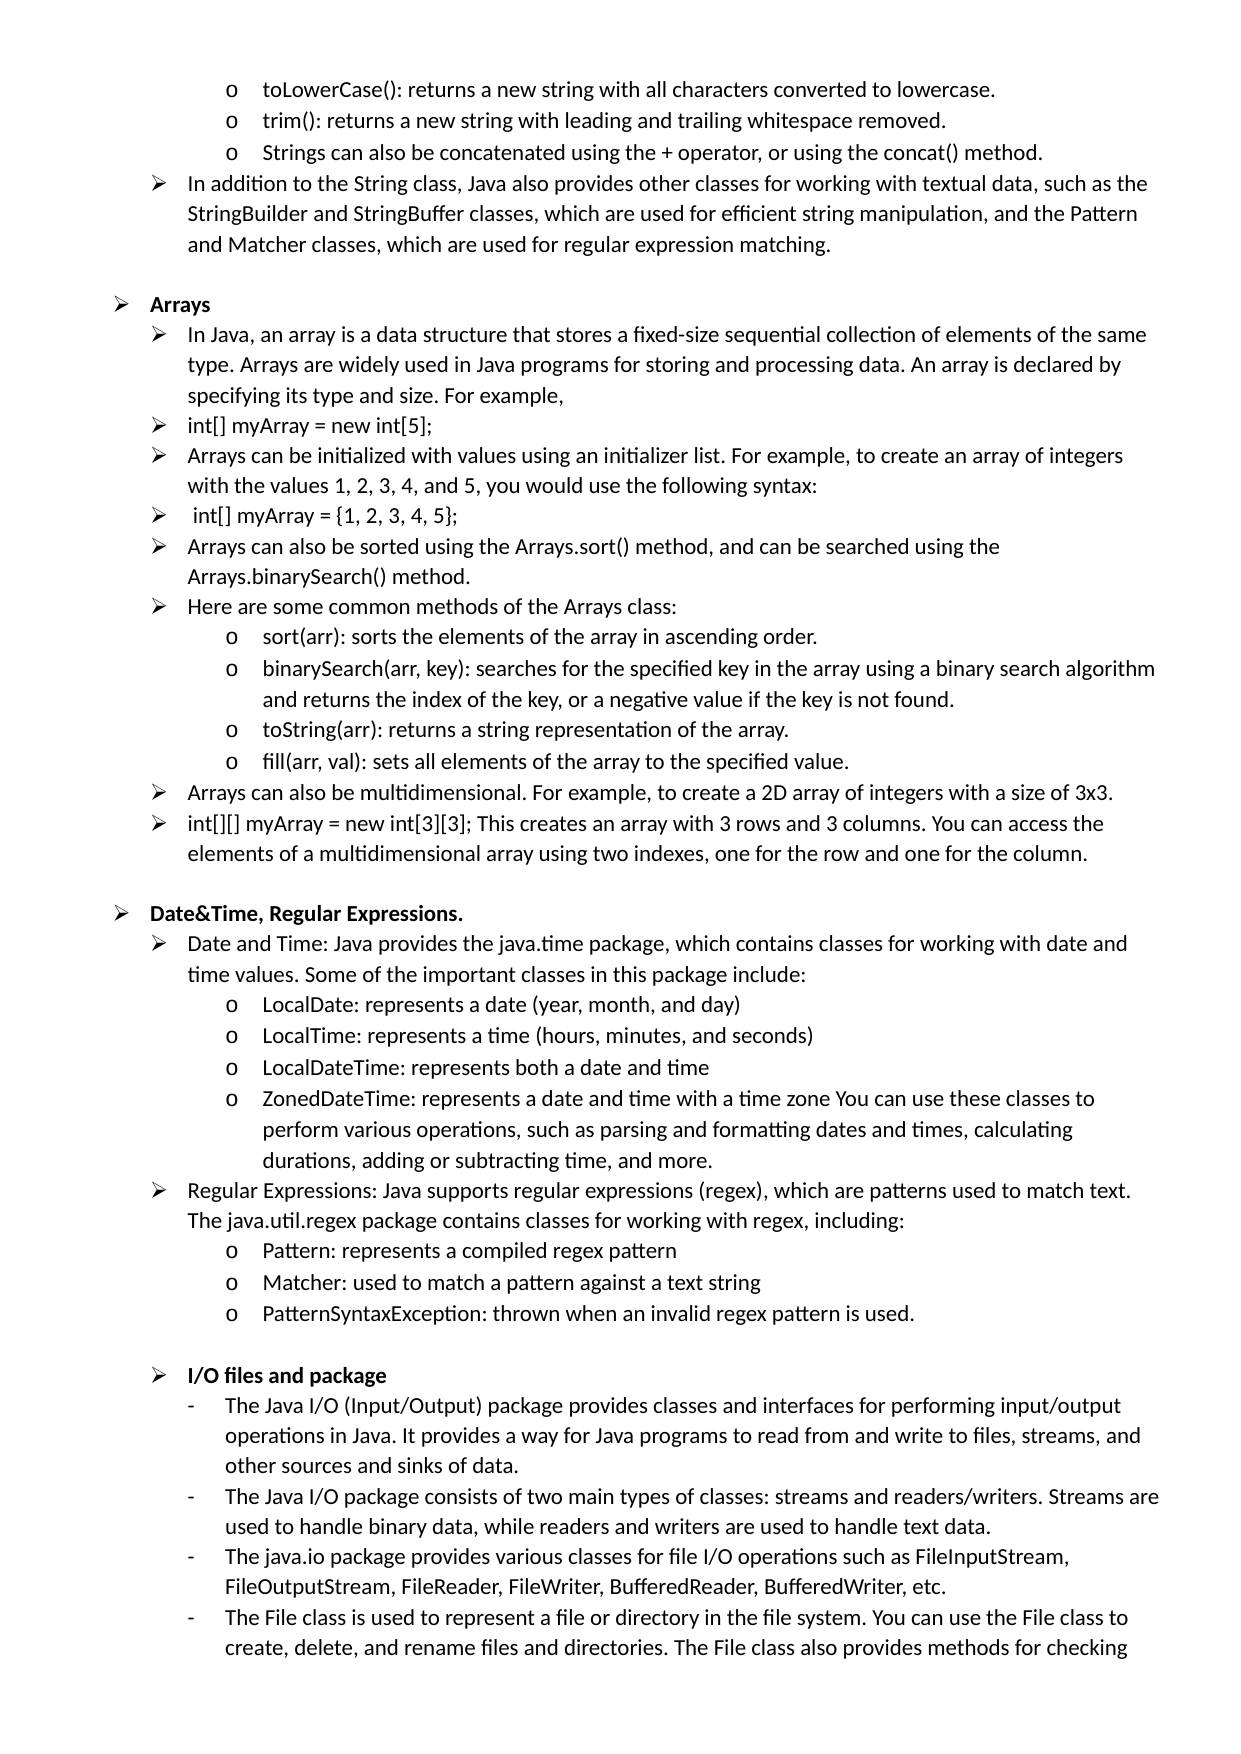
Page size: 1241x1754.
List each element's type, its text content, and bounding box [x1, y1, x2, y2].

list LocalDateTime: represents both a date and time [225, 1053, 1165, 1082]
list In addition to the String class, Java also provides other classes for working with textual data, such as the StringBuilder and StringBuffer classes, which are used for efficient string manipulation, and the Pattern and Matcher classes, which are used for regular expression matching. [150, 169, 1165, 258]
list The Java I/O (Input/Output) package provides classes and interfaces for performing input/output operations in Java. It provides a way for Java programs to read from and write to files, streams, and other sources and sinks of data. [187, 1391, 1165, 1480]
list Strings can also be concatenated using the + operator, or using the concat() method. [225, 138, 1165, 167]
list Arrays [112, 290, 1165, 318]
list In Java, an array is a data structure that stores a fixed-size sequential collection of elements of the same type. Arrays are widely used in Java programs for storing and processing data. An array is declared by specifying its type and size. For example, [150, 320, 1165, 409]
list The Java I/O package consists of two main types of classes: streams and readers/writers. Streams are used to handle binary data, while readers and writers are used to handle text data. [187, 1482, 1165, 1540]
list trim(): returns a new string with leading and trailing whitespace removed. [225, 106, 1165, 136]
list ZonedDateTime: represents a date and time with a time zone You can use these classes to perform various operations, such as parsing and formatting dates and times, calculating durations, adding or subtracting time, and more. [225, 1084, 1165, 1174]
list LocalDate: represents a date (year, month, and day) [225, 990, 1165, 1019]
list toString(arr): returns a string representation of the array. [225, 716, 1165, 745]
list Arrays can also be sorted using the Arrays.sort() method, and can be searched using the Arrays.binarySearch() method. [150, 532, 1165, 590]
list Arrays can be initialized with values using an initializer list. For example, to create an array of integers with the values 1, 2, 3, 4, and 5, you would use the following syntax: [150, 441, 1165, 499]
list PatternSyntaxException: thrown when an invalid regex pattern is used. [225, 1299, 1165, 1328]
list sort(arr): sorts the elements of the array in ascending order. [225, 622, 1165, 652]
list fill(arr, val): sets all elements of the array to the specified value. [225, 747, 1165, 776]
list The java.io package provides various classes for file I/O operations such as FileInputStream, FileOutputStream, FileReader, FileWriter, BufferedReader, BufferedWriter, etc. [187, 1542, 1165, 1601]
list toLowerCase(): returns a new string with all characters converted to lowercase. [225, 75, 1165, 104]
list Pattern: represents a compiled regex pattern [225, 1236, 1165, 1266]
list I/O files and package [150, 1361, 1165, 1389]
list int[] myArray = new int[5]; [150, 411, 1165, 439]
list Date and Time: Java provides the java.time package, which contains classes for working with date and time values. Some of the important classes in this package include: [150, 929, 1165, 988]
list int[] myArray = {1, 2, 3, 4, 5}; [150, 502, 1165, 530]
list Matcher: used to match a pattern against a text string [225, 1268, 1165, 1297]
list LocalTime: represents a time (hours, minutes, and seconds) [225, 1021, 1165, 1051]
list Arrays can also be multidimensional. For example, to create a 2D array of integers with a size of 3x3. [150, 778, 1165, 806]
list Date&Time, Regular Expressions. [112, 899, 1165, 927]
list Regular Expressions: Java supports regular expressions (regex), which are patterns used to match text. The java.util.regex package contains classes for working with regex, including: [150, 1176, 1165, 1234]
list Here are some common methods of the Arrays class: [150, 592, 1165, 620]
list binarySearch(arr, key): searches for the specified key in the array using a binary search algorithm and returns the index of the key, or a negative value if the key is not found. [225, 654, 1165, 713]
list int[][] myArray = new int[3][3]; This creates an array with 3 rows and 3 columns. You can access the elements of a multidimensional array using two indexes, one for the row and one for the column. [150, 809, 1165, 867]
list The File class is used to represent a file or directory in the file system. You can use the File class to create, delete, and rename files and directories. The File class also provides methods for checking [187, 1603, 1165, 1661]
